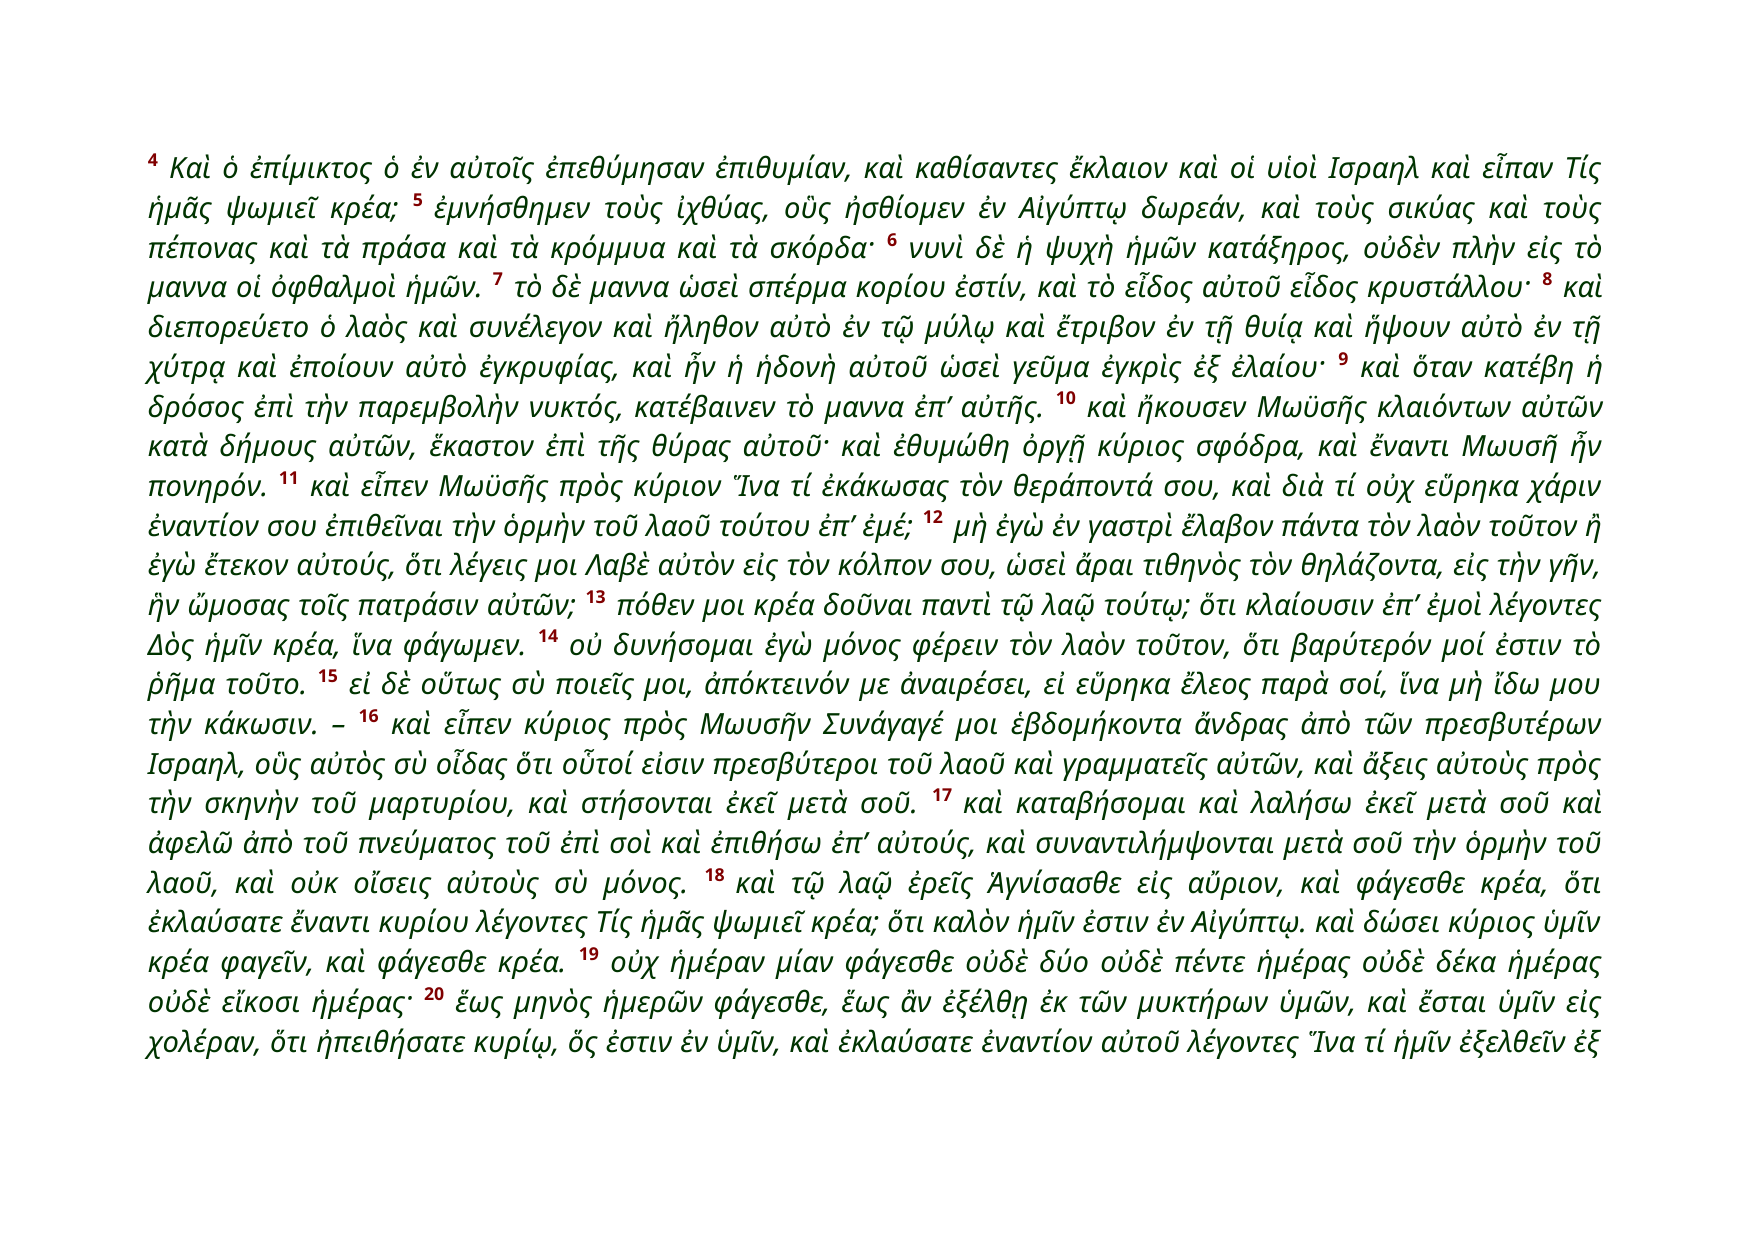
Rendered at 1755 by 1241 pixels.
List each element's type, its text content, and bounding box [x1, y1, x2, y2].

text 4 Καὶ ὁ ἐπίμικτος ὁ ἐν αὐτοῖς ἐπεθύμησαν ἐπιθυμίαν, καὶ καθίσαντες ἔκλαιον καὶ οἱ υἱοὶ Ισραηλ καὶ εἶπαν Τίς ἡμᾶς ψωμιεῖ κρέα; 5 ἐμνήσθημεν τοὺς ἰχθύας, οὓς ἠσθίομεν ἐν Αἰγύπτῳ δωρεάν, καὶ τοὺς σικύας καὶ τοὺς πέπονας καὶ τὰ πράσα καὶ τὰ κρόμμυα καὶ τὰ σκόρδα· 6 νυνὶ δὲ ἡ ψυχὴ ἡμῶν κατάξηρος, οὐδὲν πλὴν εἰς τὸ μαννα οἱ ὀφθαλμοὶ ἡμῶν. 7 τὸ δὲ μαννα ὡσεὶ σπέρμα κορίου ἐστίν, καὶ τὸ εἶδος αὐτοῦ εἶδος κρυστάλλου· 8 καὶ διεπορεύετο ὁ λαὸς καὶ συνέλεγον καὶ ἤληθον αὐτὸ ἐν τῷ μύλῳ καὶ ἔτριβον ἐν τῇ θυίᾳ καὶ ἥψουν αὐτὸ ἐν τῇ χύτρᾳ καὶ ἐποίουν αὐτὸ ἐγκρυφίας, καὶ ἦν ἡ ἡδονὴ αὐτοῦ ὡσεὶ γεῦμα ἐγκρὶς ἐξ ἐλαίου· 9 καὶ ὅταν κατέβη ἡ δρόσος ἐπὶ τὴν παρεμβολὴν νυκτός, κατέβαινεν τὸ μαννα ἐπ’ αὐτῆς. 10 καὶ ἤκουσεν Μωϋσῆς κλαιόντων αὐτῶν κατὰ δήμους αὐτῶν, ἕκαστον ἐπὶ τῆς θύρας αὐτοῦ· καὶ ἐθυμώθη ὀργῇ κύριος σφόδρα, καὶ ἔναντι Μωυσῆ ἦν πονηρόν. 11 καὶ εἶπεν Μωϋσῆς πρὸς κύριον Ἵνα τί ἐκάκωσας τὸν θεράποντά σου, καὶ διὰ τί οὐχ εὕρηκα χάριν ἐναντίον σου ἐπιθεῖναι τὴν ὁρμὴν τοῦ λαοῦ τούτου ἐπ’ ἐμέ; 12 μὴ ἐγὼ ἐν γαστρὶ ἔλαβον πάντα τὸν λαὸν τοῦτον ἢ ἐγὼ ἔτεκον αὐτούς, ὅτι λέγεις μοι Λαβὲ αὐτὸν εἰς τὸν κόλπον σου, ὡσεὶ ἄραι τιθηνὸς τὸν θηλάζοντα, εἰς τὴν γῆν, ἣν ὤμοσας τοῖς πατράσιν αὐτῶν; 13 πόθεν μοι κρέα δοῦναι παντὶ τῷ λαῷ τούτῳ; ὅτι κλαίουσιν ἐπ’ ἐμοὶ λέγοντες Δὸς ἡμῖν κρέα, ἵνα φάγωμεν. 14 οὐ δυνήσομαι ἐγὼ μόνος φέρειν τὸν λαὸν τοῦτον, ὅτι βαρύτερόν μοί ἐστιν τὸ ῥῆμα τοῦτο. 15 εἰ δὲ οὕτως σὺ ποιεῖς μοι, ἀπόκτεινόν με ἀναιρέσει, εἰ εὕρηκα ἔλεος παρὰ σοί, ἵνα μὴ ἴδω μου τὴν κάκωσιν. – 16 καὶ εἶπεν κύριος πρὸς Μωυσῆν Συνάγαγέ μοι ἑβδομήκοντα ἄνδρας ἀπὸ τῶν πρεσβυτέρων Ισραηλ, οὓς αὐτὸς σὺ οἶδας ὅτι οὗτοί εἰσιν πρεσβύτεροι τοῦ λαοῦ καὶ γραμματεῖς αὐτῶν, καὶ ἄξεις αὐτοὺς πρὸς τὴν σκηνὴν τοῦ μαρτυρίου, καὶ στήσονται ἐκεῖ μετὰ σοῦ. 17 καὶ καταβήσομαι καὶ λαλήσω ἐκεῖ μετὰ σοῦ καὶ ἀφελῶ ἀπὸ τοῦ πνεύματος τοῦ ἐπὶ σοὶ καὶ ἐπιθήσω ἐπ’ αὐτούς, καὶ συναντιλήμψονται μετὰ σοῦ τὴν ὁρμὴν τοῦ λαοῦ, καὶ οὐκ οἴσεις αὐτοὺς σὺ μόνος. 18 καὶ τῷ λαῷ ἐρεῖς Ἁγνίσασθε εἰς αὔριον, καὶ φάγεσθε κρέα, ὅτι ἐκλαύσατε ἔναντι κυρίου λέγοντες Τίς ἡμᾶς ψωμιεῖ κρέα; ὅτι καλὸν ἡμῖν ἐστιν ἐν Αἰγύπτῳ. καὶ δώσει κύριος ὑμῖν κρέα φαγεῖν, καὶ φάγεσθε κρέα. 19 οὐχ ἡμέραν μίαν φάγεσθε οὐδὲ δύο οὐδὲ πέντε ἡμέρας οὐδὲ δέκα ἡμέρας οὐδὲ εἴκοσι ἡμέρας· 20 ἕως μηνὸς ἡμερῶν φάγεσθε, ἕως ἂν ἐξέλθῃ ἐκ τῶν μυκτήρων ὑμῶν, καὶ ἔσται ὑμῖν εἰς χολέραν, ὅτι ἠπειθήσατε κυρίῳ, ὅς ἐστιν ἐν ὑμῖν, καὶ ἐκλαύσατε ἐναντίον αὐτοῦ λέγοντες Ἵνα τί ἡμῖν ἐξελθεῖν ἐξ [148, 148, 1606, 1061]
